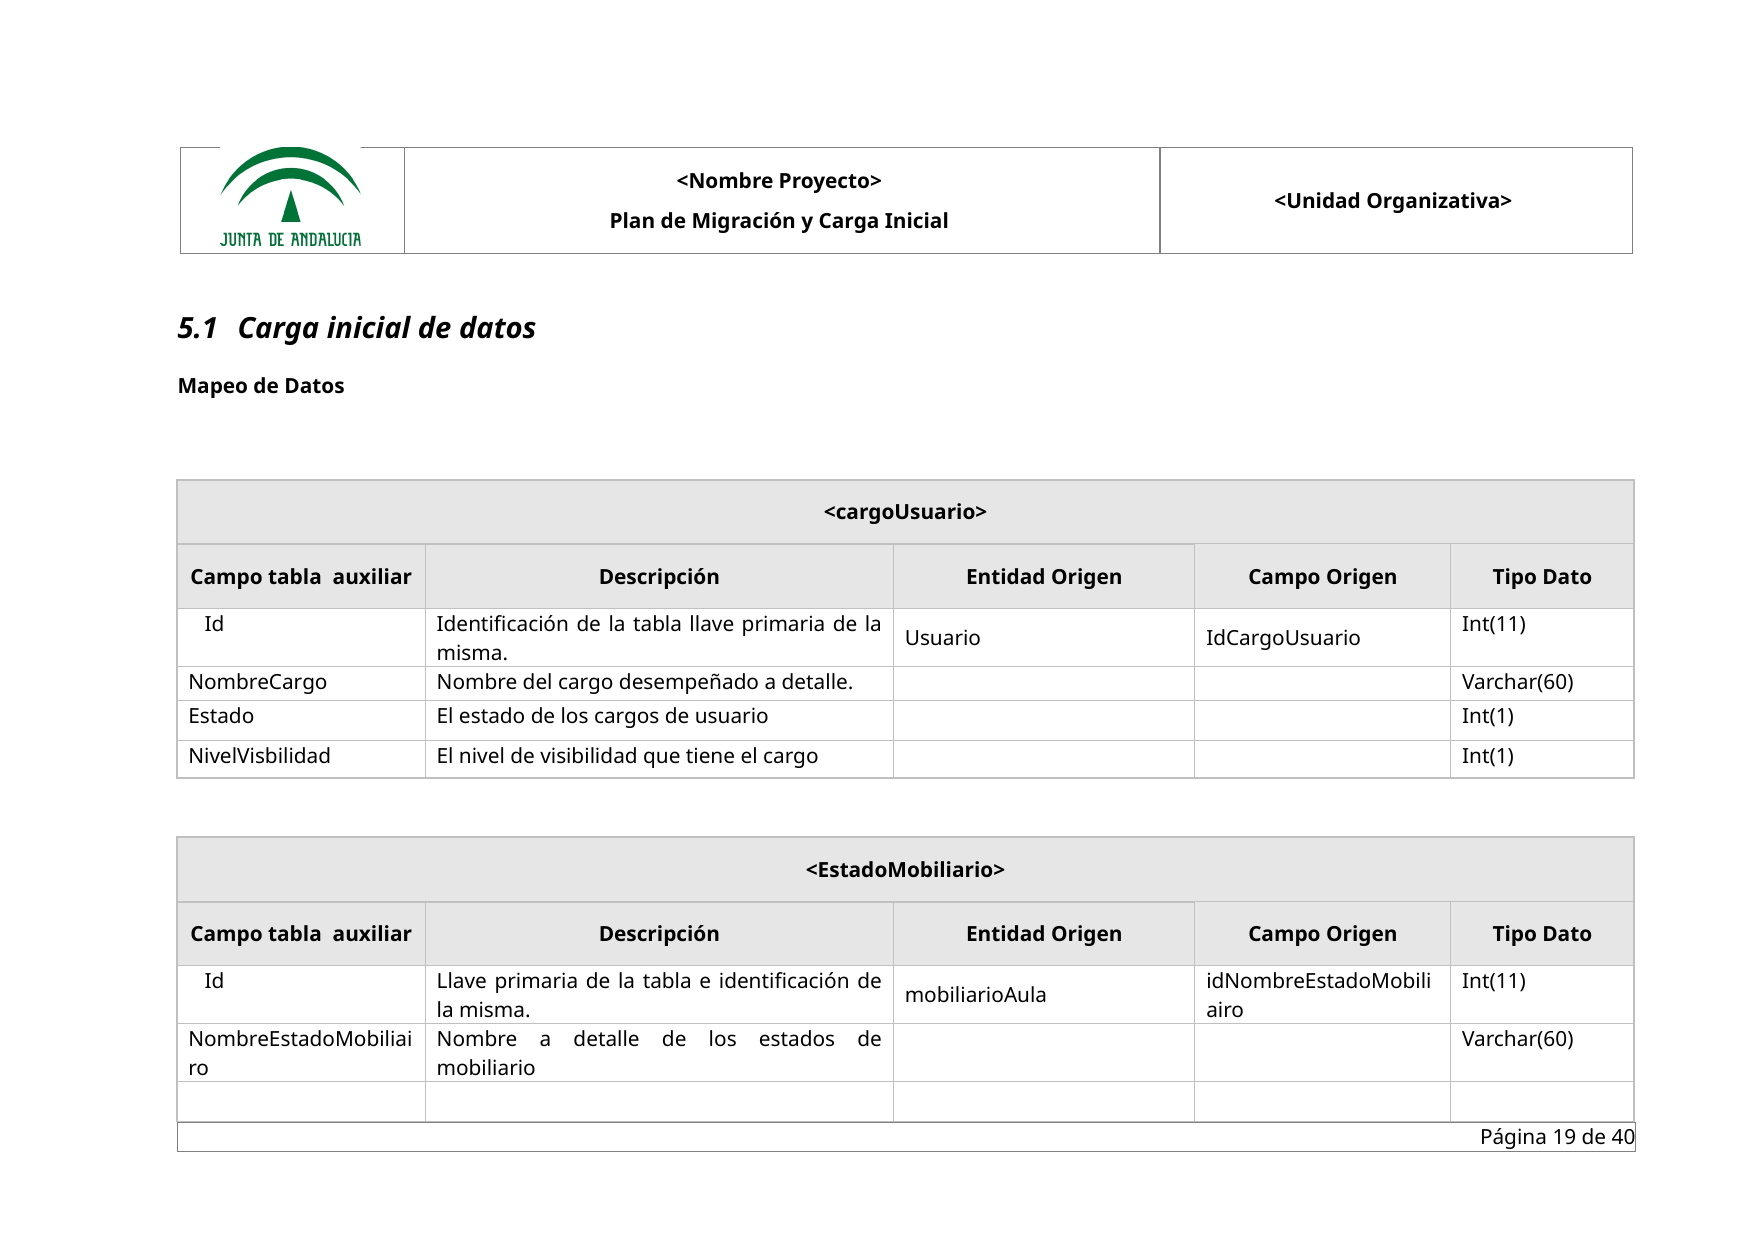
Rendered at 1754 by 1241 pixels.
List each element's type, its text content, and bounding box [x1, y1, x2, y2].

table_cell Llave primaria de la tabla e identificación de la misma. [426, 966, 893, 1023]
table_cell Int(11) [1451, 609, 1633, 666]
table_cell Id [178, 609, 425, 666]
subtitle Carga inicial de datos [177, 307, 1636, 347]
table_cell [894, 741, 1194, 777]
table_cell Entidad Origen [894, 903, 1194, 965]
table_cell Estado [178, 701, 425, 740]
table_cell El estado de los cargos de usuario [426, 701, 893, 740]
table_cell Varchar(60) [1451, 1024, 1633, 1081]
table_cell Int(1) [1451, 741, 1633, 777]
table_cell idNombreEstadoMobiliairo [1195, 966, 1450, 1023]
table_cell Descripción [426, 903, 893, 965]
table_cell Varchar(60) [1451, 667, 1633, 700]
table_cell Tipo Dato [1451, 544, 1633, 608]
table_cell mobiliarioAula [894, 966, 1194, 1023]
table_cell [894, 1082, 1194, 1121]
table_cell [894, 701, 1194, 740]
table_cell [178, 1082, 425, 1121]
table_cell Campo tabla auxiliar [178, 545, 425, 608]
table_cell Tipo Dato [1451, 902, 1633, 965]
table_cell [426, 1082, 893, 1121]
table_cell Usuario [894, 609, 1194, 666]
table_header <cargoUsuario> [178, 481, 1633, 543]
table_cell NombreCargo [178, 667, 425, 700]
table_cell [1195, 701, 1450, 740]
table_cell Int(1) [1451, 701, 1633, 740]
table_cell [1195, 741, 1450, 777]
table_cell El nivel de visibilidad que tiene el cargo [426, 741, 893, 777]
table_cell [1451, 1082, 1633, 1121]
table_cell Nombre del cargo desempeñado a detalle. [426, 667, 893, 700]
table_cell [1195, 1082, 1450, 1121]
table_cell NivelVisbilidad [178, 741, 425, 777]
table_cell Nombre a detalle de los estados de mobiliario [426, 1024, 893, 1081]
table_cell [1195, 667, 1450, 700]
table_cell Identificación de la tabla llave primaria de la misma. [426, 609, 893, 666]
table_cell Id [178, 966, 425, 1023]
table_cell [894, 667, 1194, 700]
text Mapeo de Datos [177, 372, 1636, 400]
table_cell Campo tabla auxiliar [178, 903, 425, 965]
table_cell Int(11) [1451, 966, 1633, 1023]
table_header <EstadoMobiliario> [178, 838, 1633, 901]
table_cell [1195, 1024, 1450, 1081]
table_cell NombreEstadoMobiliairo [178, 1024, 425, 1081]
table_cell IdCargoUsuario [1195, 609, 1450, 666]
table_cell [894, 1024, 1194, 1081]
table_cell Campo Origen [1195, 544, 1450, 608]
table_cell Entidad Origen [894, 545, 1194, 608]
table_cell Descripción [426, 545, 893, 608]
table_cell Campo Origen [1195, 902, 1450, 965]
